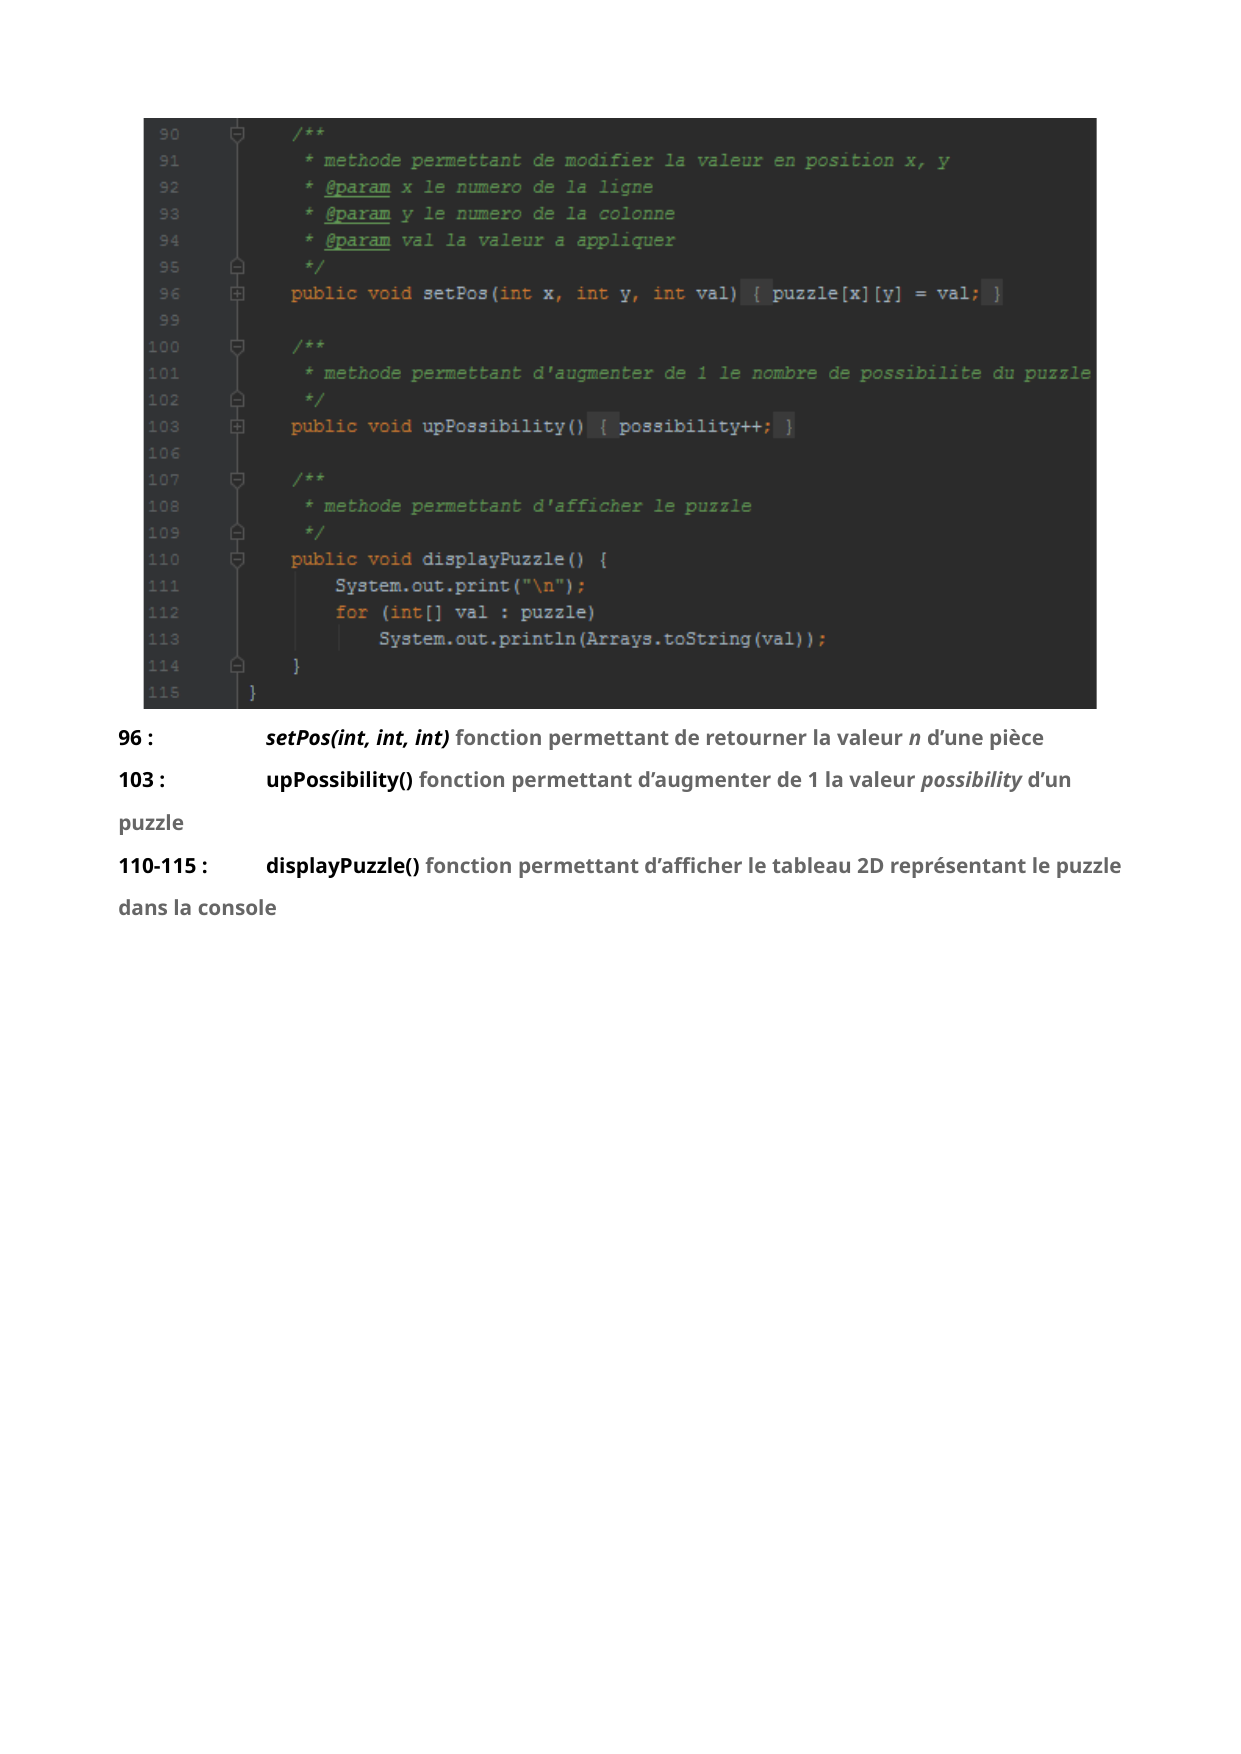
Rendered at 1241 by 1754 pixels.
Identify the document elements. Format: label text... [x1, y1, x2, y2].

text 103 : upPossibility() fonction permettant d’augmenter de 1 la valeur possibility d’un puzzle [118, 766, 1122, 837]
picture [143, 118, 1097, 709]
text 110-115 : displayPuzzle() fonction permettant d’afficher le tableau 2D représentant le puzzle dans la console [118, 851, 1122, 922]
text 96 : setPos(int, int, int) fonction permettant de retourner la valeur n d’une pièce [118, 118, 1122, 751]
